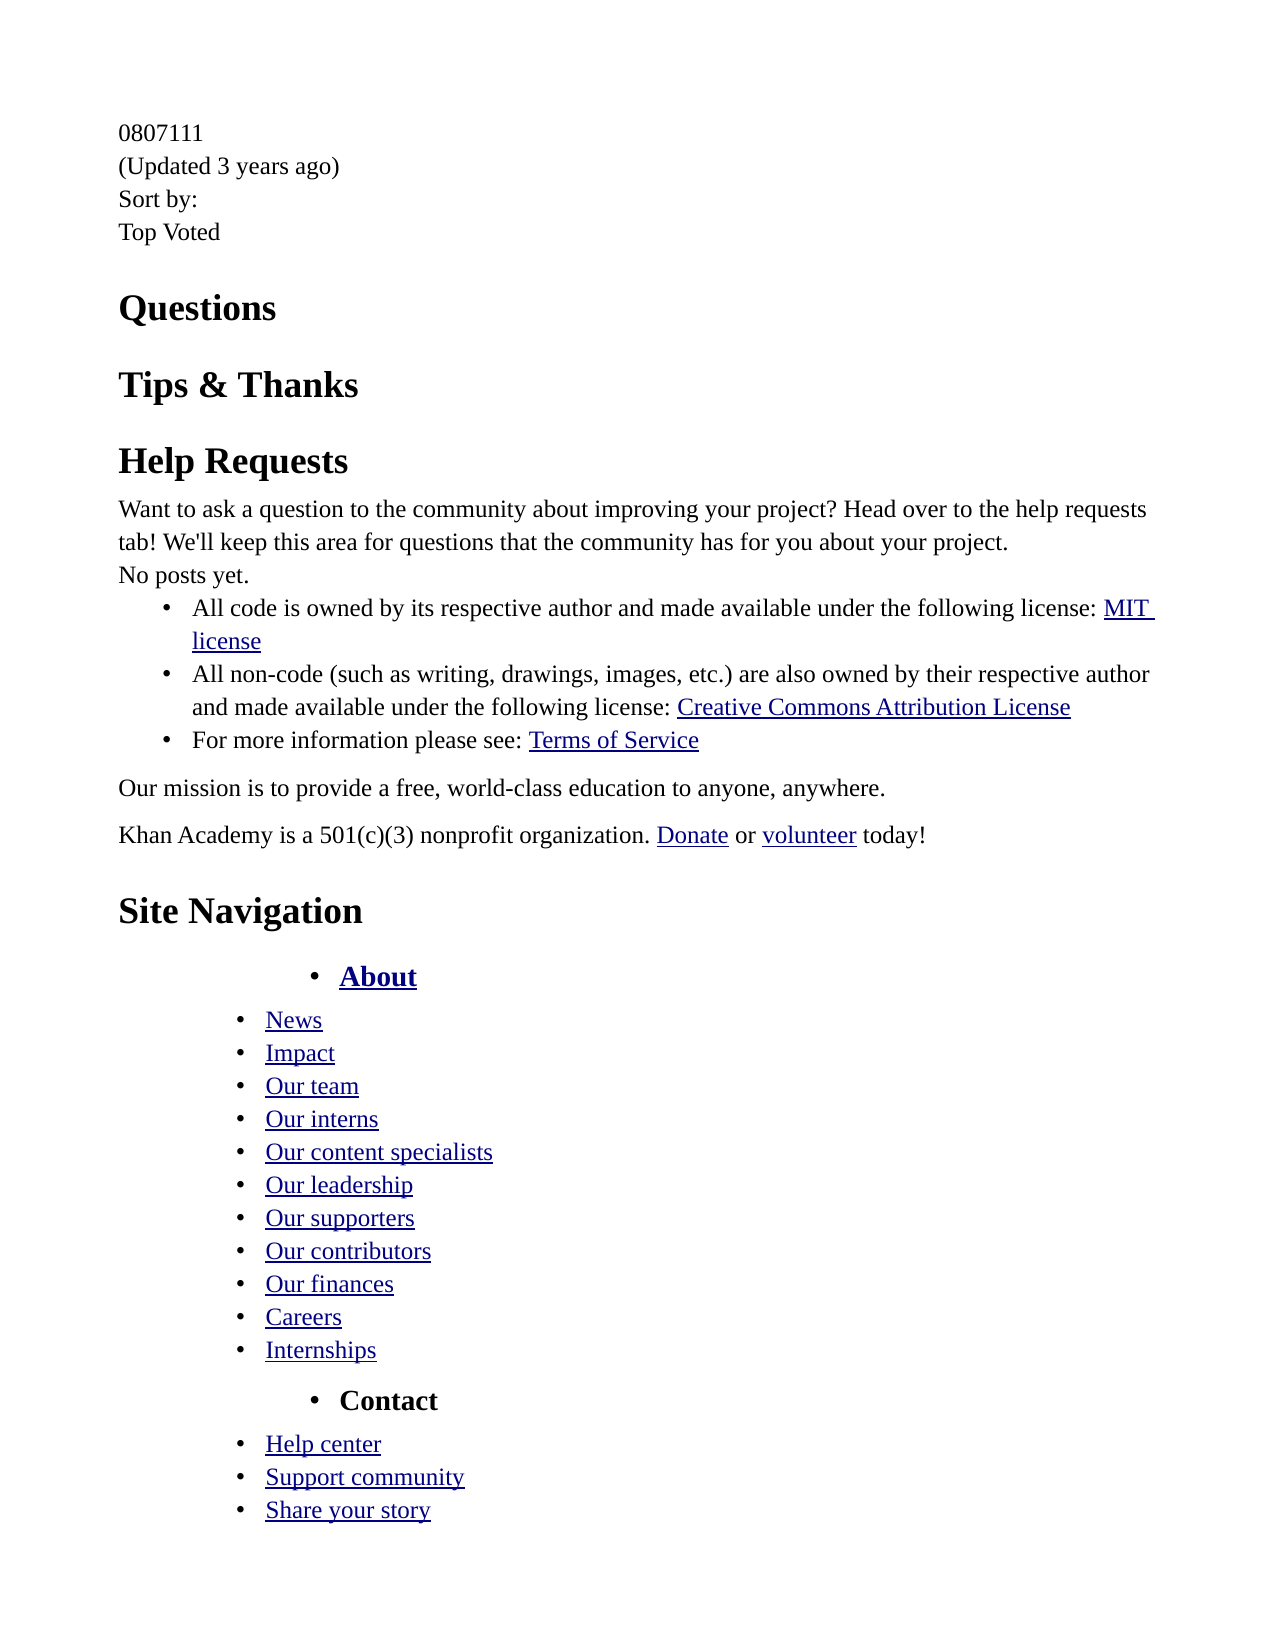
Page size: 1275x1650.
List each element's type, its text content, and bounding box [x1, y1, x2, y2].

text Want to ask a question to the community about improving your project? Head over to the help requests tab! We'll keep this area for questions that the community has for you about your project. [118, 494, 1157, 556]
list Our content specialists [236, 1137, 1157, 1166]
list Support community [236, 1462, 1157, 1491]
list Our leadership [236, 1170, 1157, 1199]
subtitle About [309, 959, 1157, 993]
list Our finances [236, 1269, 1157, 1298]
subtitle Site Navigation [118, 889, 1157, 932]
subtitle Questions [118, 286, 1157, 329]
list Help center [236, 1429, 1157, 1458]
list Internships [236, 1336, 1157, 1364]
text Our mission is to provide a free, world-class education to anyone, anywhere. [118, 773, 1157, 802]
list Impact [236, 1038, 1157, 1067]
text (Updated 3 years ago) [118, 151, 1157, 180]
list Our team [236, 1071, 1157, 1100]
subtitle Tips & Thanks [118, 362, 1157, 405]
list Our contributors [236, 1236, 1157, 1265]
subtitle Contact [309, 1383, 1157, 1417]
text 0807111 [118, 118, 1157, 147]
list Share your story [236, 1495, 1157, 1524]
subtitle Help Requests [118, 438, 1157, 482]
list Our supporters [236, 1203, 1157, 1232]
list Careers [236, 1302, 1157, 1331]
text Sort by: [118, 184, 1157, 213]
list For more information please see: Terms of Service [162, 725, 1157, 754]
list Our interns [236, 1104, 1157, 1133]
text No posts yet. [118, 560, 1157, 589]
text Khan Academy is a 501(c)(3) nonprofit organization. Donate or volunteer today! [118, 821, 1157, 849]
list All code is owned by its respective author and made available under the following license: MIT license [162, 593, 1157, 655]
list All non-code (such as writing, drawings, images, etc.) are also owned by their respective author and made available under the following license: Creative Commons Attribution License [162, 659, 1157, 721]
text Top Voted [118, 217, 1157, 246]
list News [236, 1005, 1157, 1034]
